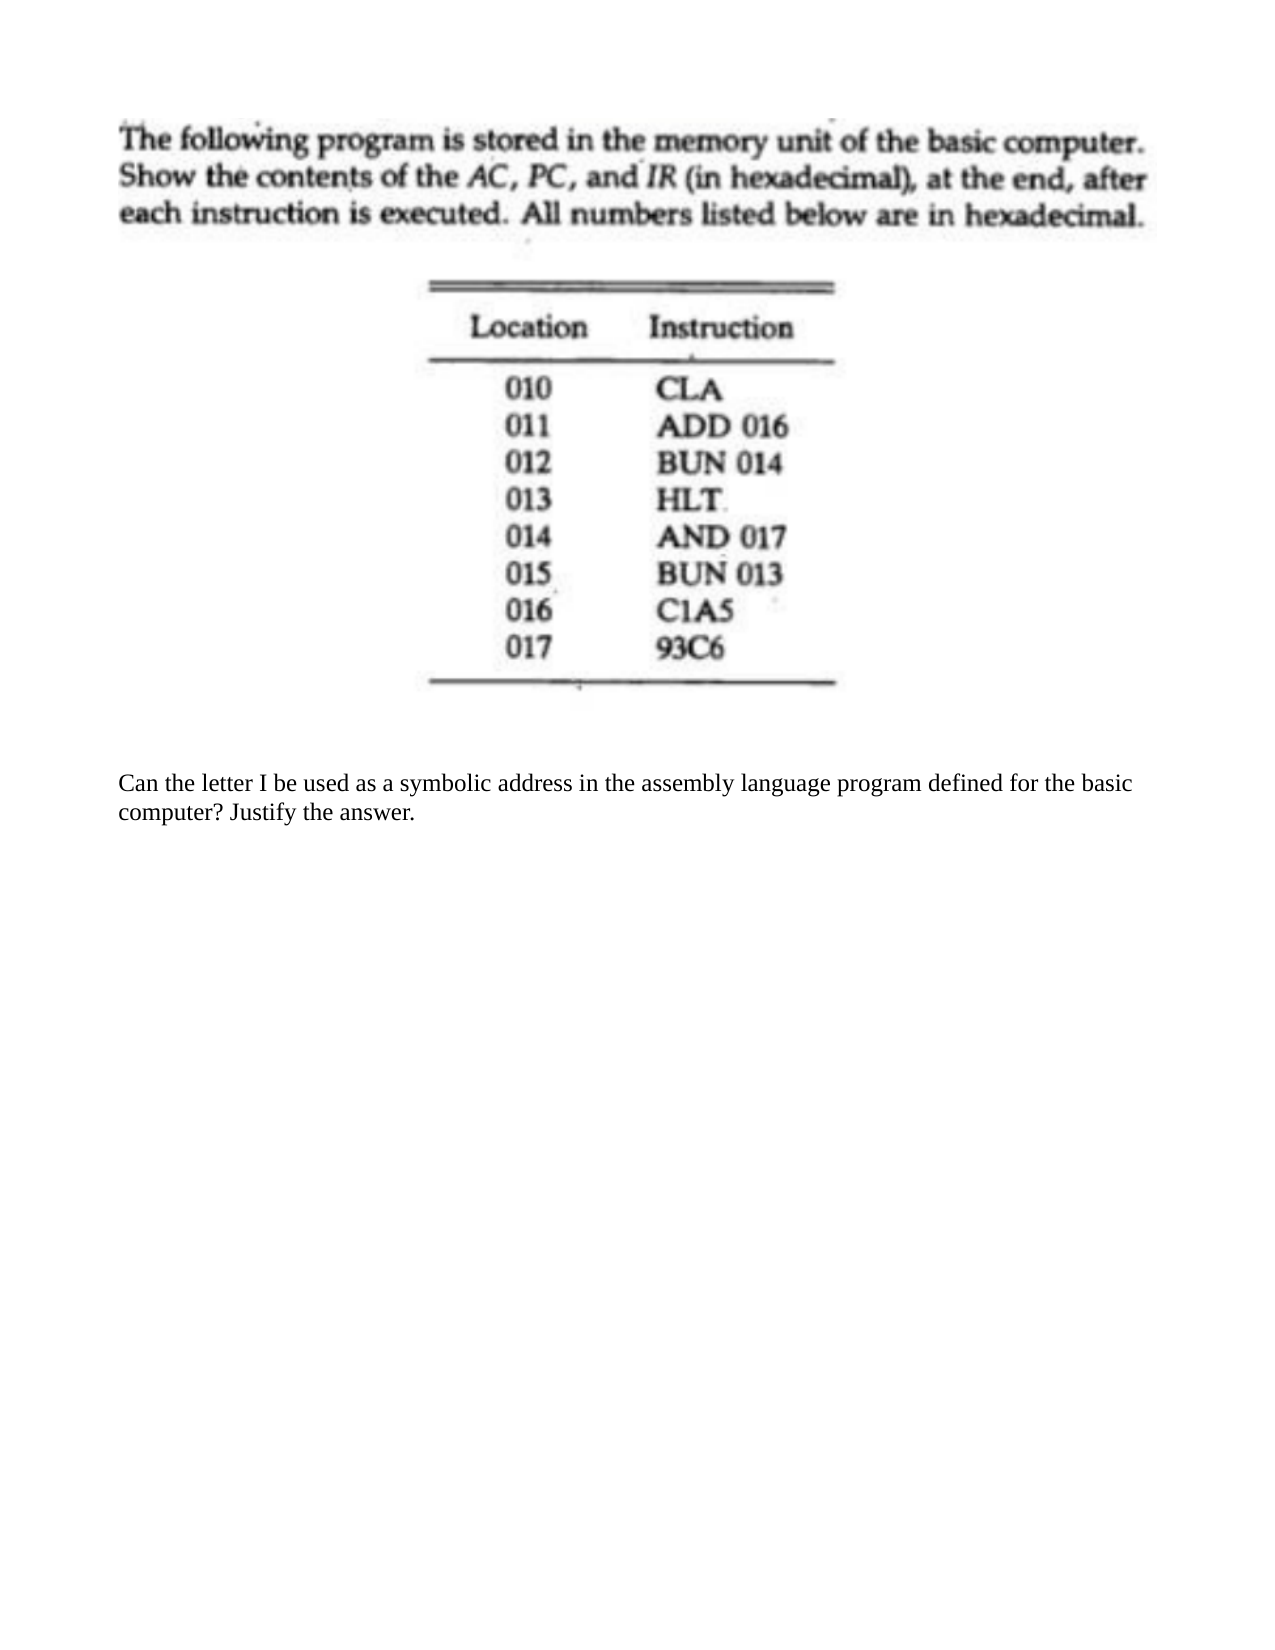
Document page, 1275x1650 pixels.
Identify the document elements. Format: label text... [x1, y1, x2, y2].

picture [118, 118, 1157, 711]
text Can the letter I be used as a symbolic address in the assembly language program defined for the basic computer? Justify the answer. [118, 768, 1157, 826]
